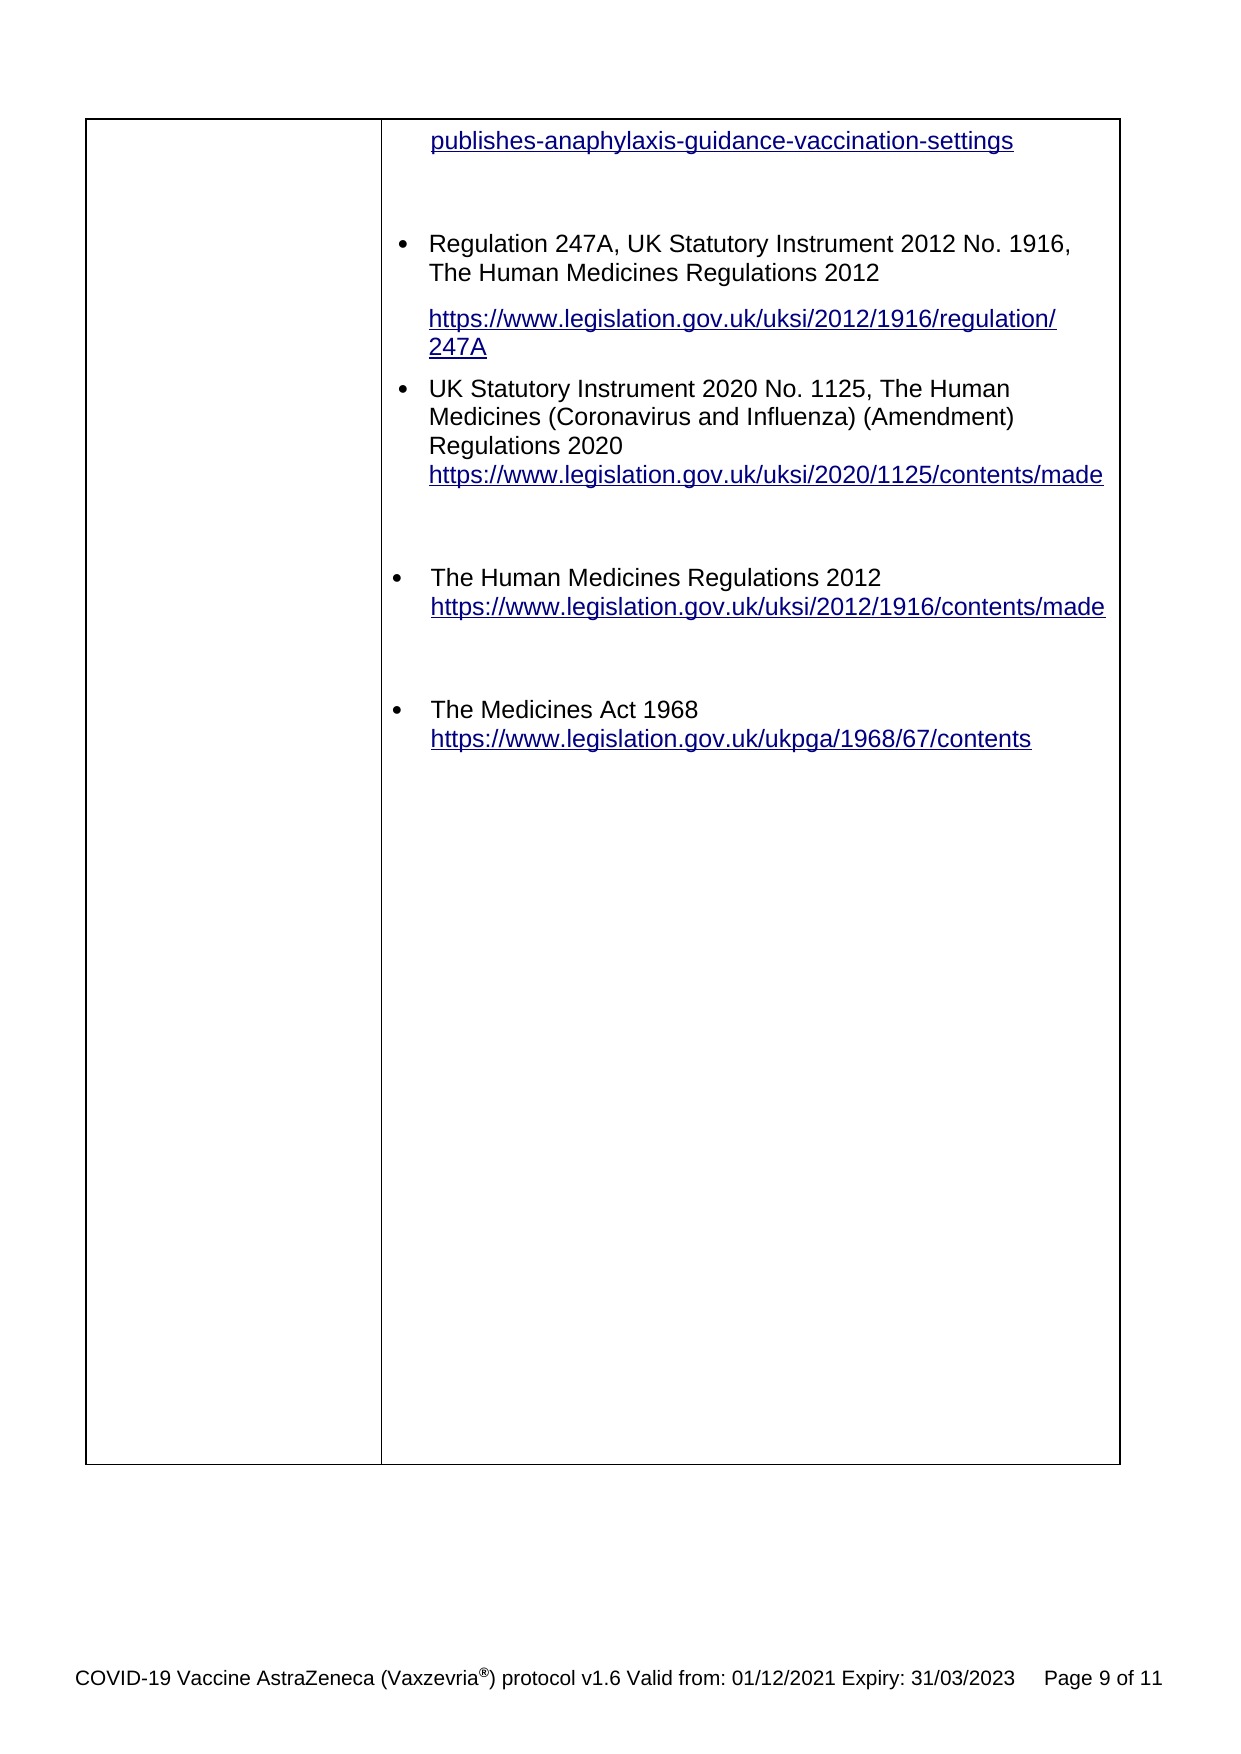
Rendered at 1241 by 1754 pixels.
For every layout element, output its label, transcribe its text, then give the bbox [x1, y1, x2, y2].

table_header [87, 120, 381, 1463]
table_header publishes-anaphylaxis-guidance-vaccination-settings Regulation 247A, UK Statutory Instrument 2012 No. 1916, The Human Medicines Regulations 2012 https://www.legislation.gov.uk/uksi/2012/1916/regulation/247A UK Statutory Instrument 2020 No. 1125, The Human Medicines (Coronavirus and Influenza) (Amendment) Regulations 2020 https://www.legislation.gov.uk/uksi/2020/1125/contents/made The Human Medicines Regulations 2012 https://www.legislation.gov.uk/uksi/2012/1916/contents/made The Medicines Act 1968 https://www.legislation.gov.uk/ukpga/1968/67/contents [382, 120, 1119, 1463]
